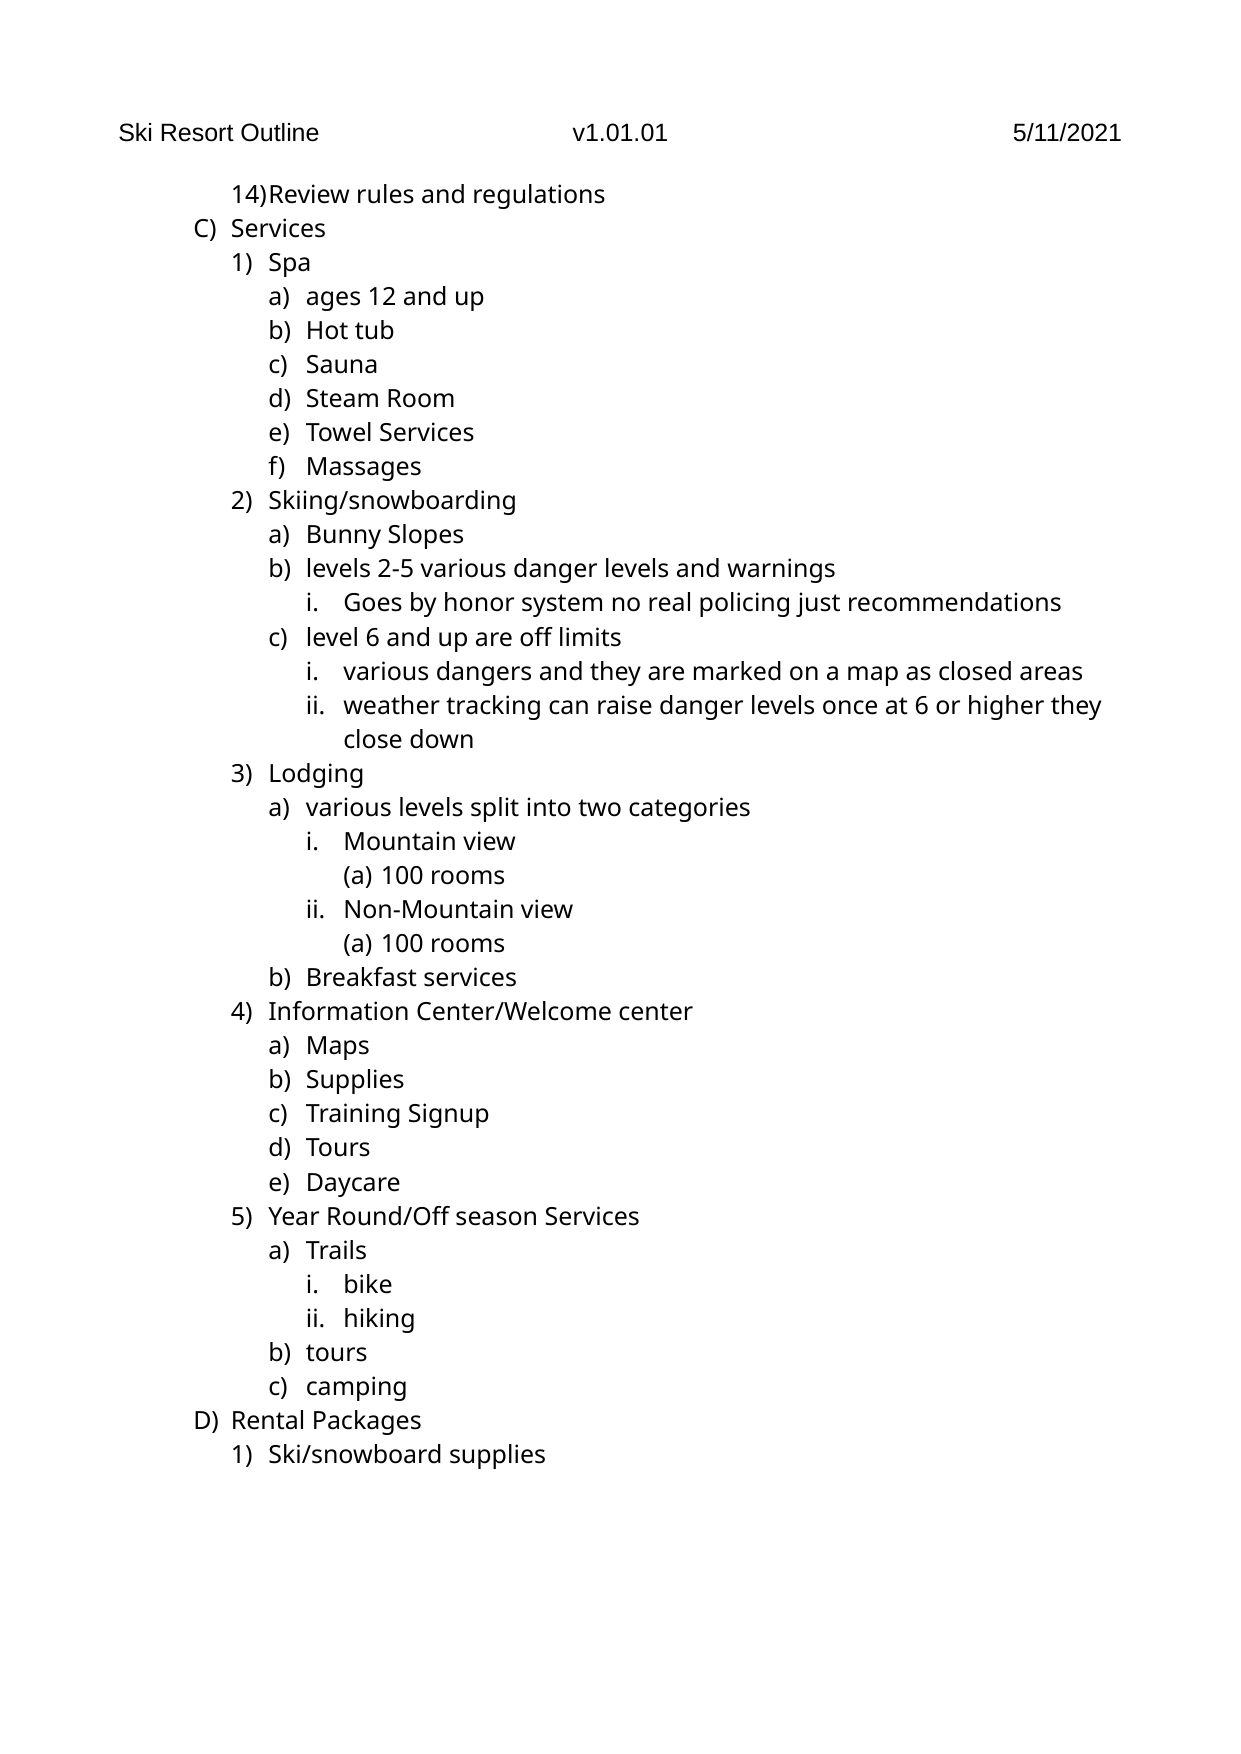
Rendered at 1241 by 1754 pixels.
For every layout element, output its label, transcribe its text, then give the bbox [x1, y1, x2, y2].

list ages 12 and up [268, 278, 1122, 313]
list Trails [268, 1232, 1122, 1266]
list levels 2-5 various danger levels and warnings [268, 551, 1122, 585]
list Training Signup [268, 1096, 1122, 1130]
list Towel Services [268, 415, 1122, 449]
list various dangers and they are marked on a map as closed areas [306, 653, 1122, 687]
list Information Center/Welcome center [231, 994, 1122, 1028]
list camping [268, 1368, 1122, 1403]
list Skiing/snowboarding [231, 483, 1122, 517]
list tours [268, 1334, 1122, 1368]
list Bunny Slopes [268, 517, 1122, 551]
list Daycare [268, 1164, 1122, 1198]
list 100 rooms [343, 926, 1122, 960]
list Lodging [231, 755, 1122, 789]
list Sauna [268, 347, 1122, 381]
list 100 rooms [343, 858, 1122, 892]
list Mountain view [306, 823, 1122, 858]
list Non-Mountain view [306, 892, 1122, 926]
list Steam Room [268, 381, 1122, 415]
list Spa [231, 244, 1122, 278]
list Services [193, 210, 1122, 244]
list Ski/snowboard supplies [231, 1437, 1122, 1471]
list Supplies [268, 1062, 1122, 1096]
list Year Round/Off season Services [231, 1198, 1122, 1232]
list hiking [306, 1300, 1122, 1334]
list Hot tub [268, 313, 1122, 347]
list level 6 and up are off limits [268, 619, 1122, 653]
list weather tracking can raise danger levels once at 6 or higher they close down [306, 687, 1122, 755]
list Review rules and regulations [231, 176, 1122, 210]
list Goes by honor system no real policing just recommendations [306, 585, 1122, 619]
list various levels split into two categories [268, 789, 1122, 823]
list Rental Packages [193, 1403, 1122, 1437]
list Breakfast services [268, 960, 1122, 994]
list Tours [268, 1130, 1122, 1164]
list Massages [268, 449, 1122, 483]
list bike [306, 1266, 1122, 1300]
list Maps [268, 1028, 1122, 1062]
